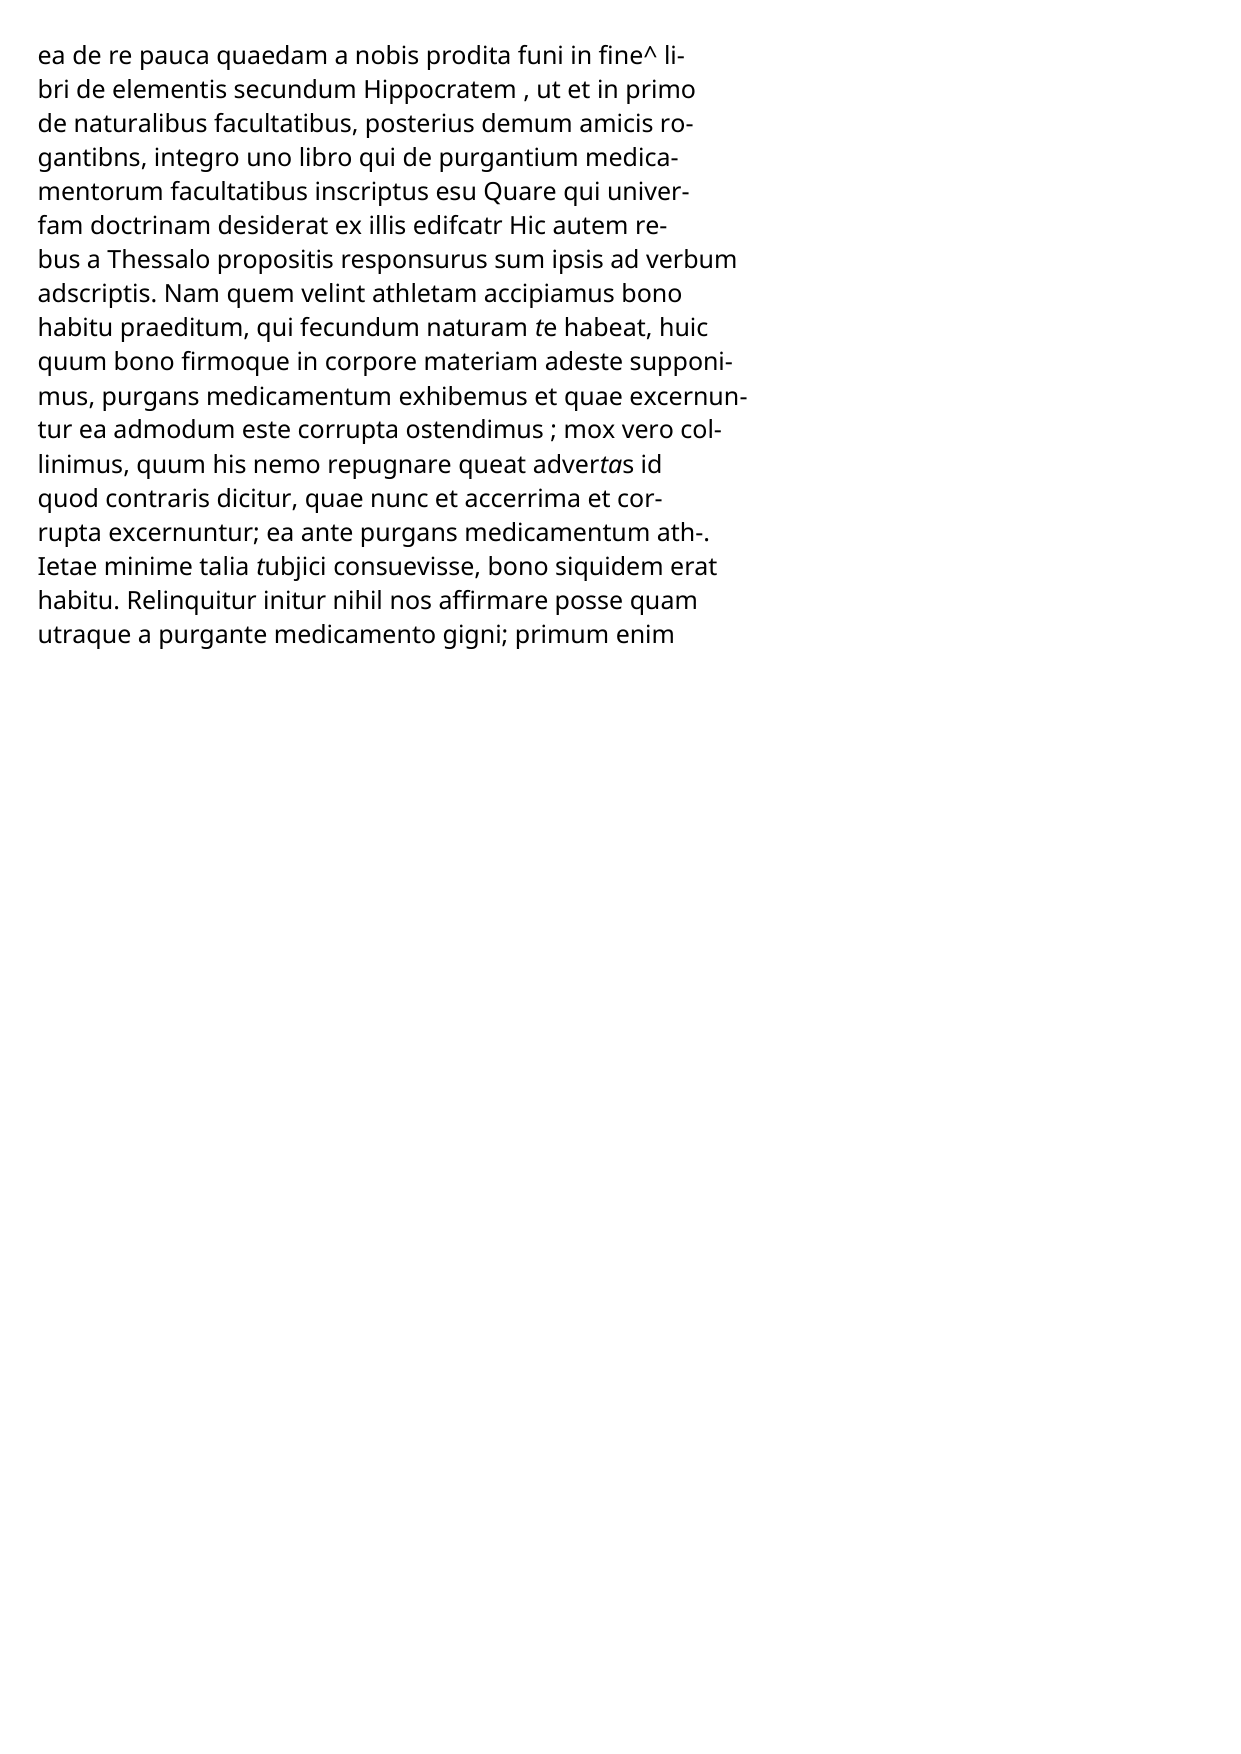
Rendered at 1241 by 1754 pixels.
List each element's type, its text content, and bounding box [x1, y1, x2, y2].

text ea de re pauca quaedam a nobis prodita funi in fine^ li- bri de elementis secundum Hippocratem , ut et in primo de naturalibus facultatibus, posterius demum amicis ro- gantibns, integro uno libro qui de purgantium medica- mentorum facultatibus inscriptus esu Quare qui univer- fam doctrinam desiderat ex illis edifcatr Hic autem re- bus a Thessalo propositis responsurus sum ipsis ad verbum adscriptis. Nam quem velint athletam accipiamus bono habitu praeditum, qui fecundum naturam te habeat, huic quum bono firmoque in corpore materiam adeste supponi- mus, purgans medicamentum exhibemus et quae excernun- tur ea admodum este corrupta ostendimus ; mox vero col- linimus, quum his nemo repugnare queat advertas id quod contraris dicitur, quae nunc et accerrima et cor- rupta excernuntur; ea ante purgans medicamentum ath-. Ietae minime talia tubjici consuevisse, bono siquidem erat habitu. Relinquitur initur nihil nos affirmare posse quam utraque a purgante medicamento gigni; primum enim [37, 37, 1203, 651]
